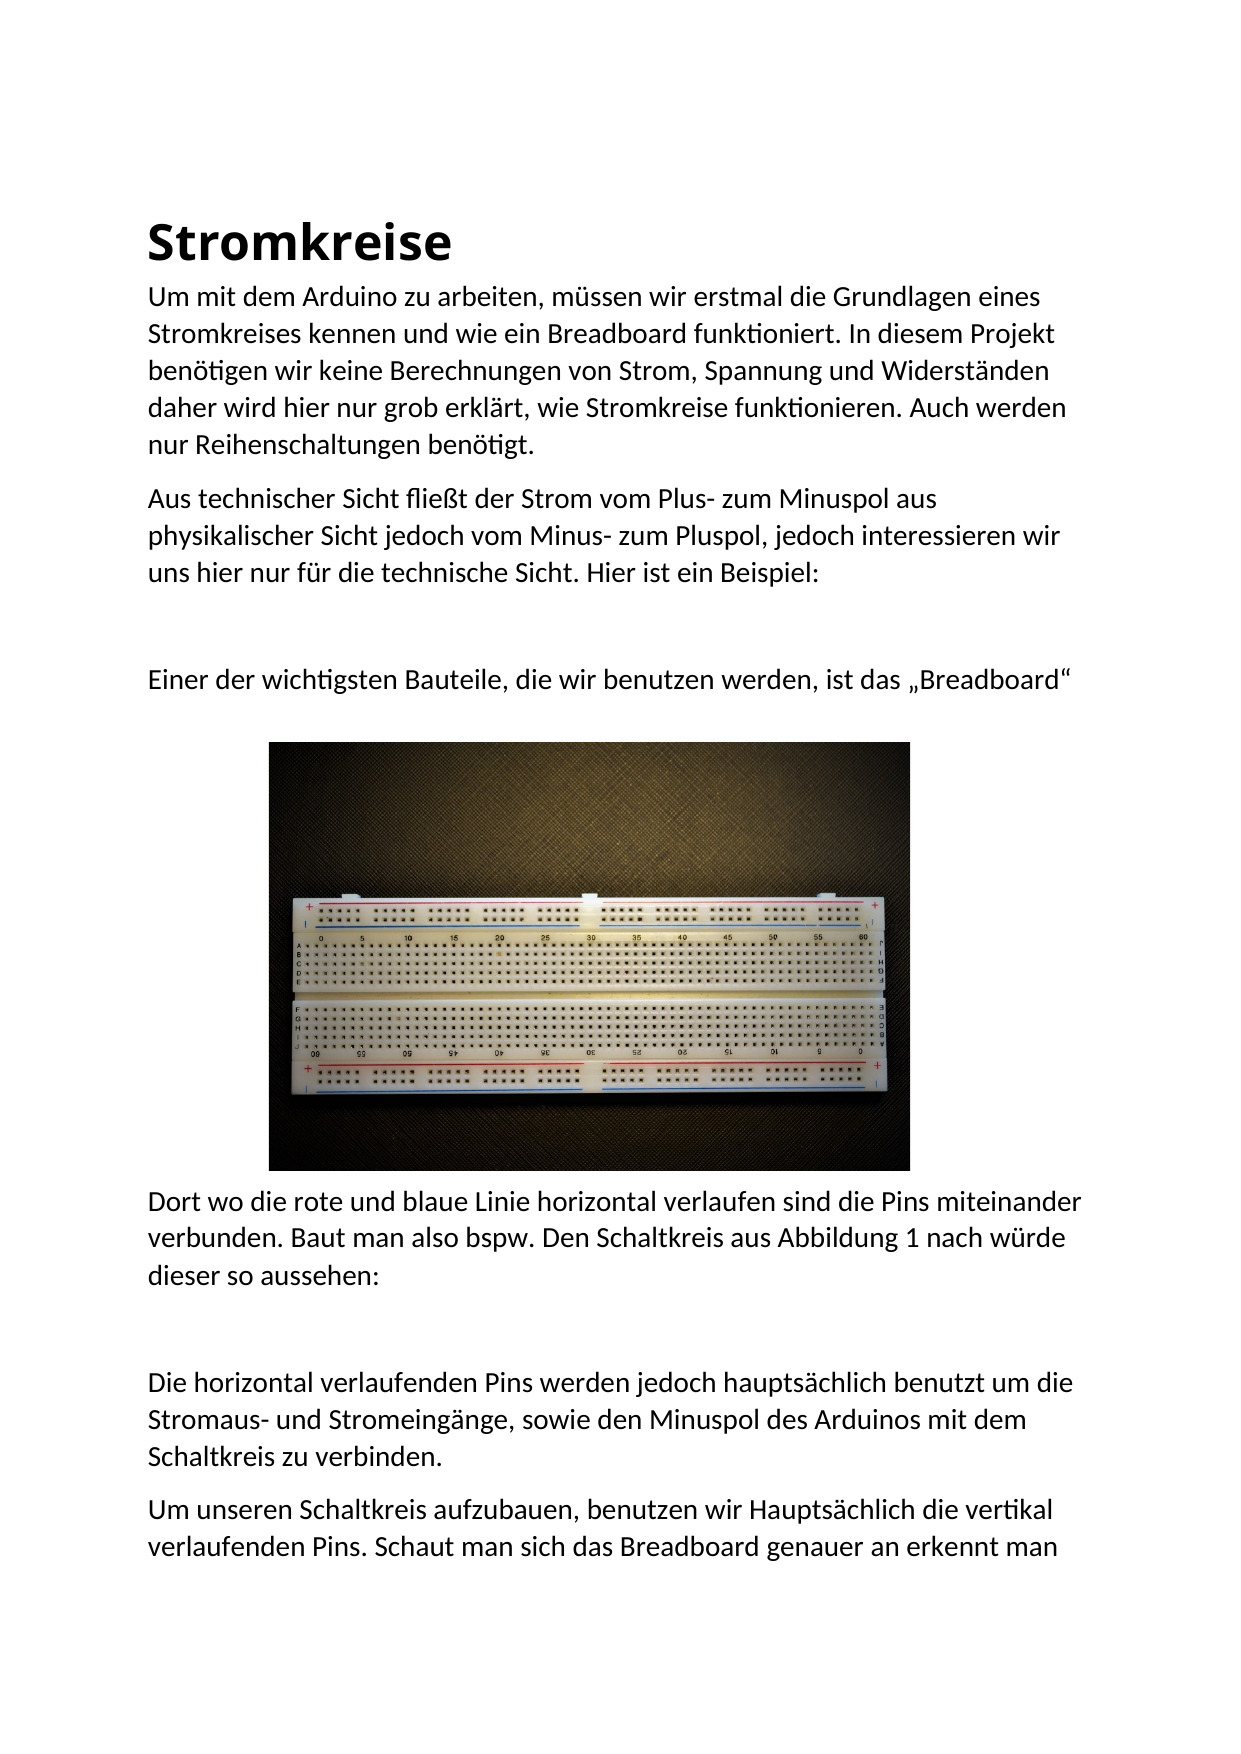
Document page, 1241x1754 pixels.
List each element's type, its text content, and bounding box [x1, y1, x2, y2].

text Aus technischer Sicht fließt der Strom vom Plus- zum Minuspol aus physikalischer Sicht jedoch vom Minus- zum Pluspol, jedoch interessieren wir uns hier nur für die technische Sicht. Hier ist ein Beispiel: [148, 480, 1093, 589]
text Dort wo die rote und blaue Linie horizontal verlaufen sind die Pins miteinander verbunden. Baut man also bspw. Den Schaltkreis aus Abbildung 1 nach würde dieser so aussehen: [148, 714, 1093, 1292]
text Einer der wichtigsten Bauteile, die wir benutzen werden, ist das „Breadboard“ [148, 661, 1093, 697]
subtitle Stromkreise [148, 207, 1093, 275]
text Die horizontal verlaufenden Pins werden jedoch hauptsächlich benutzt um die Stromaus- und Stromeingänge, sowie den Minuspol des Arduinos mit dem Schaltkreis zu verbinden. [148, 1364, 1093, 1473]
text Um unseren Schaltkreis aufzubauen, benutzen wir Hauptsächlich die vertikal verlaufenden Pins. Schaut man sich das Breadboard genauer an erkennt man [148, 1491, 1093, 1564]
text Um mit dem Arduino zu arbeiten, müssen wir erstmal die Grundlagen eines Stromkreises kennen und wie ein Breadboard funktioniert. In diesem Projekt benötigen wir keine Berechnungen von Strom, Spannung und Widerständen daher wird hier nur grob erklärt, wie Stromkreise funktionieren. Auch werden nur Reihenschaltungen benötigt. [148, 278, 1093, 462]
